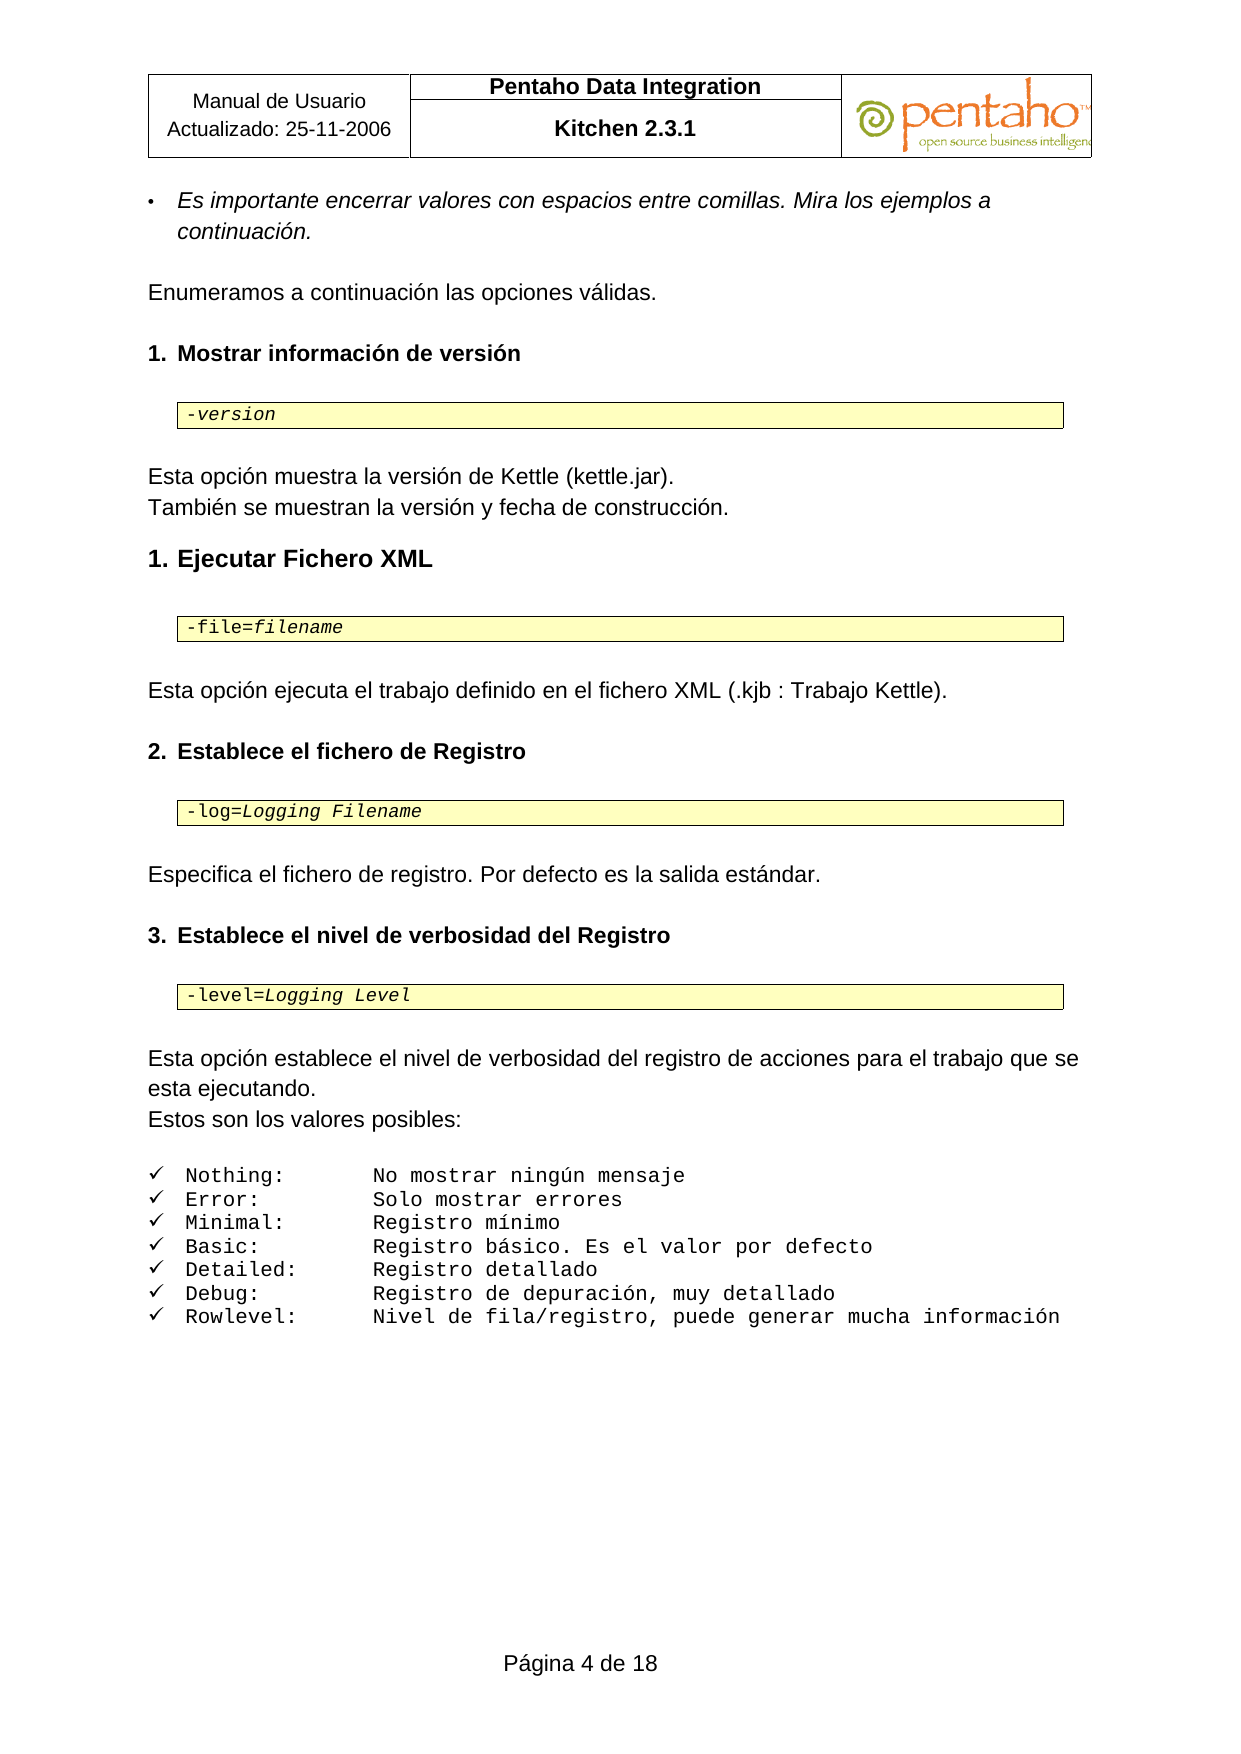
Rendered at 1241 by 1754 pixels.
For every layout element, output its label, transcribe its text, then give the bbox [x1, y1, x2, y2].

list Basic: Registro básico. Es el valor por defecto [148, 1236, 1092, 1259]
text Enumeramos a continuación las opciones válidas. [148, 280, 1092, 305]
text Especifica el fichero de registro. Por defecto es la salida estándar. [148, 861, 1092, 887]
list Detailed: Registro detallado [148, 1259, 1092, 1283]
list Es importante encerrar valores con espacios entre comillas. Mira los ejemplos a continuación. [148, 188, 1092, 244]
list Error: Solo mostrar errores [148, 1189, 1092, 1212]
list Nothing: No mostrar ningún mensaje [148, 1165, 1092, 1189]
list Minimal: Registro mínimo [148, 1212, 1092, 1236]
text Estos son los valores posibles: [148, 1107, 1092, 1132]
list Establece el fichero de Registro [148, 739, 1092, 764]
list Debug: Registro de depuración, muy detallado [148, 1283, 1092, 1307]
text -log=Logging Filename [178, 801, 1063, 825]
text También se muestran la versión y fecha de construcción. [148, 494, 1092, 520]
list Rowlevel: Nivel de fila/registro, puede generar mucha información [148, 1307, 1092, 1330]
text Esta opción establece el nivel de verbosidad del registro de acciones para el trabajo que se esta ejecutando. [148, 1045, 1092, 1101]
text -file=filename [178, 617, 1063, 641]
text Esta opción muestra la versión de Kettle (kettle.jar). [148, 464, 1092, 489]
list Mostrar información de versión [148, 341, 1092, 366]
text Esta opción ejecuta el trabajo definido en el fichero XML (.kjb : Trabajo Kettle). [148, 677, 1092, 703]
list Establece el nivel de verbosidad del Registro [148, 923, 1092, 948]
text -level=Logging Level [178, 985, 1063, 1009]
text -version [178, 403, 1063, 428]
subtitle Ejecutar Fichero XML [148, 545, 1092, 573]
